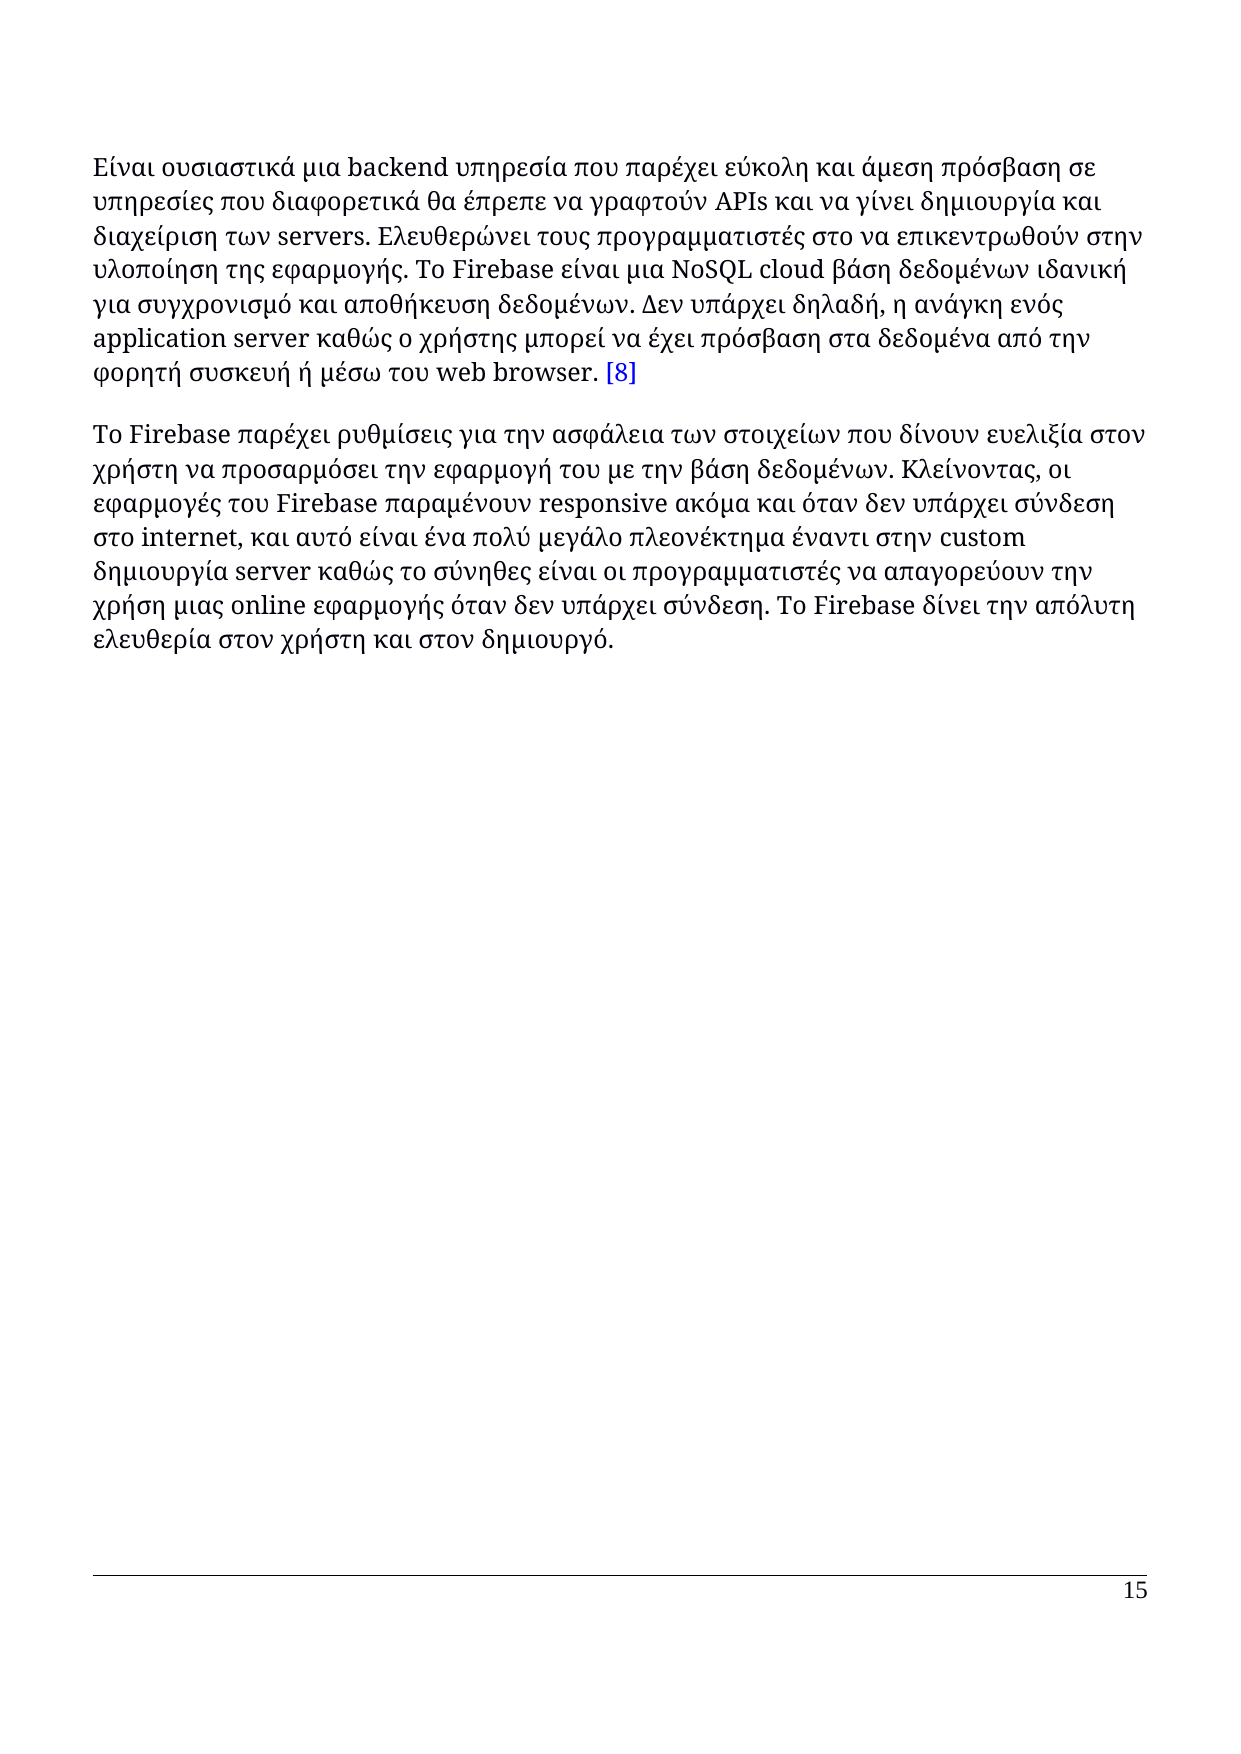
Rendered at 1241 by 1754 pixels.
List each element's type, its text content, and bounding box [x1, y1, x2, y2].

text Είναι ουσιαστικά μια backend υπηρεσία που παρέχει εύκολη και άμεση πρόσβαση σε υπηρεσίες που διαφορετικά θα έπρεπε να γραφτούν APIs και να γίνει δημιουργία και διαχείριση των servers. Ελευθερώνει τους προγραμματιστές στο να επικεντρωθούν στην υλοποίηση της εφαρμογής. Το Firebase είναι μια NoSQL cloud βάση δεδομένων ιδανική για συγχρονισμό και αποθήκευση δεδομένων. Δεν υπάρχει δηλαδή, η ανάγκη ενός application server καθώς ο χρήστης μπορεί να έχει πρόσβαση στα δεδομένα από την φορητή συσκευή ή μέσω του web browser. [8] [93, 150, 1147, 388]
text Tο Firebase παρέχει ρυθμίσεις για την ασφάλεια των στοιχείων που δίνουν ευελιξία στον χρήστη να προσαρμόσει την εφαρμογή του με την βάση δεδομένων. Κλείνοντας, οι εφαρμογές του Firebase παραμένουν responsive ακόμα και όταν δεν υπάρχει σύνδεση στο internet, και αυτό είναι ένα πολύ μεγάλο πλεονέκτημα έναντι στην custom δημιουργία server καθώς το σύνηθες είναι οι προγραμματιστές να απαγορεύουν την χρήση μιας online εφαρμογής όταν δεν υπάρχει σύνδεση. Το Firebase δίνει την απόλυτη ελευθερία στον χρήστη και στον δημιουργό. [93, 417, 1147, 656]
